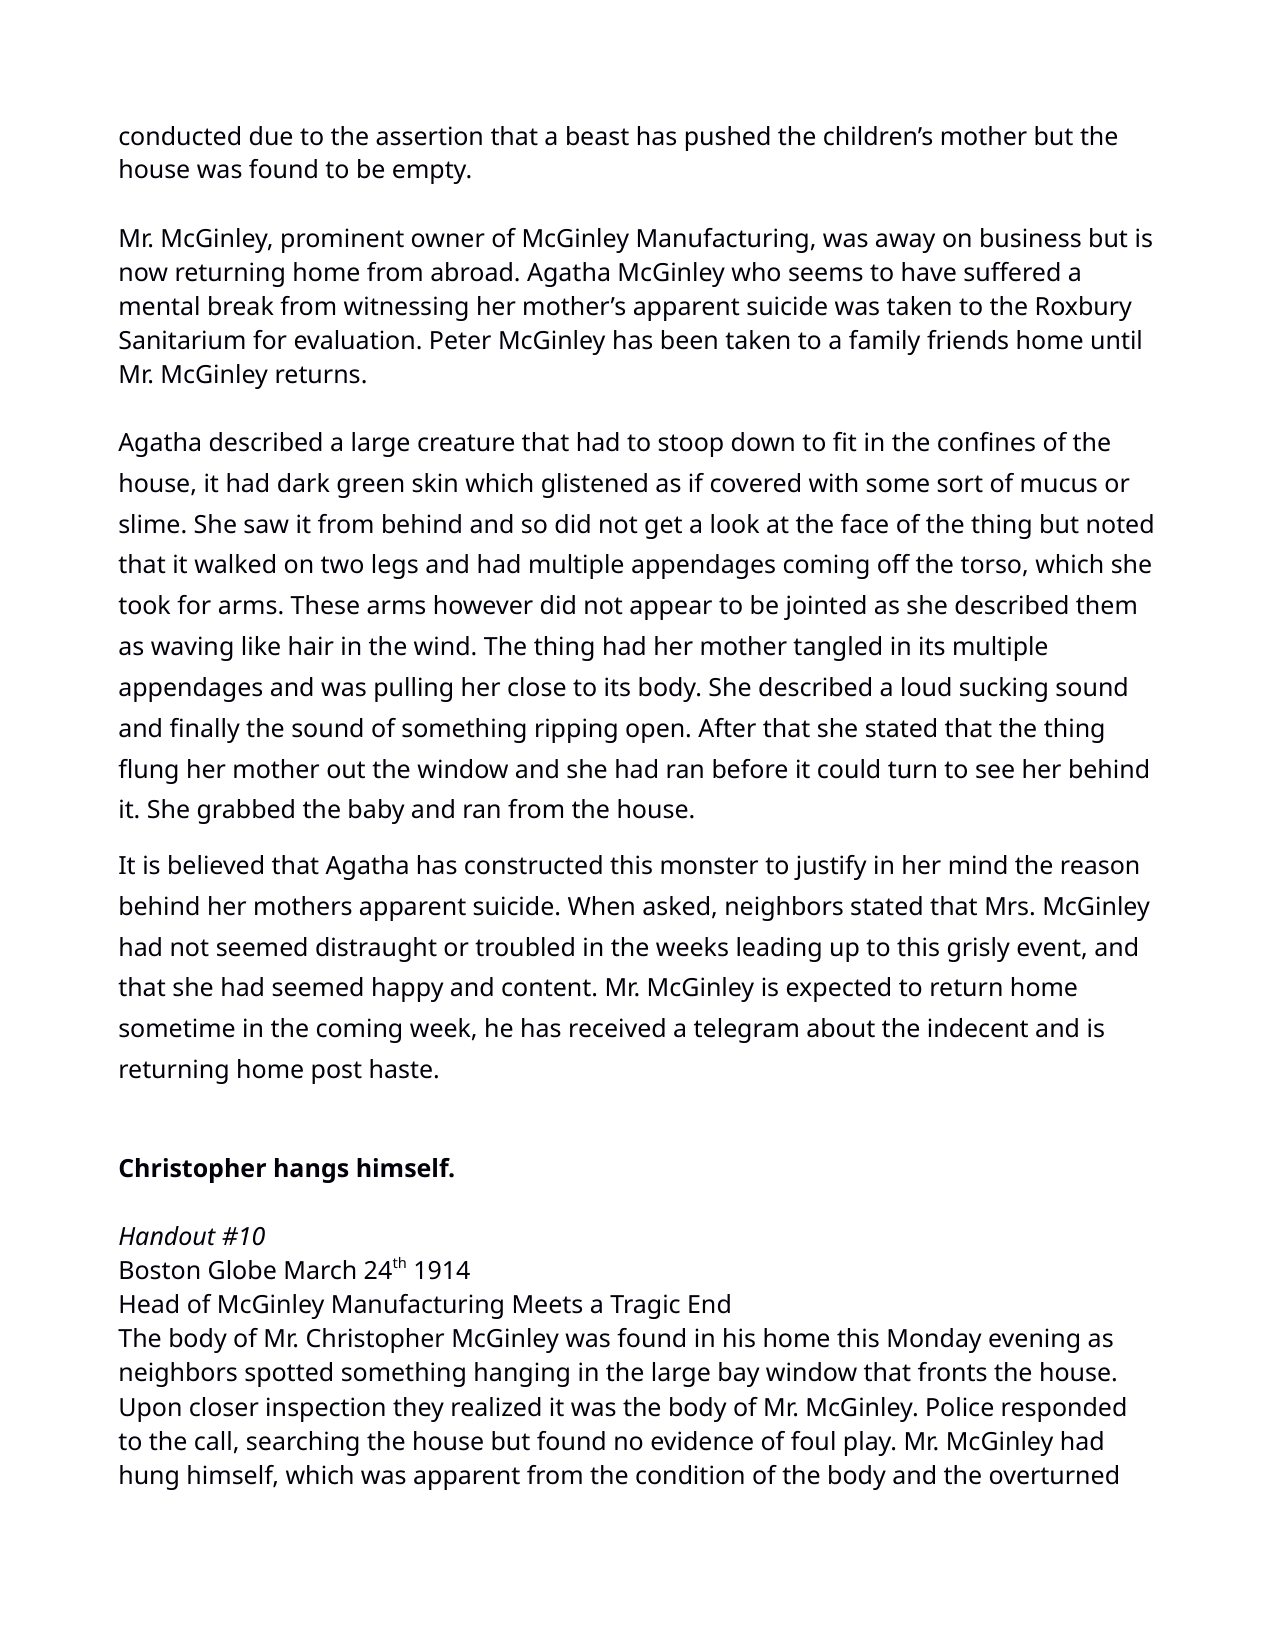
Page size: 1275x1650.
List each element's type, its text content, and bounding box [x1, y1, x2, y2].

text Christopher hangs himself. [118, 1151, 1157, 1185]
text Head of McGinley Manufacturing Meets a Tragic End [118, 1287, 1157, 1321]
text Mr. McGinley, prominent owner of McGinley Manufacturing, was away on business but is now returning home from abroad. Agatha McGinley who seems to have suffered a mental break from witnessing her mother’s apparent suicide was taken to the Roxbury Sanitarium for evaluation. Peter McGinley has been taken to a family friends home until Mr. McGinley returns. [118, 220, 1157, 391]
text It is believed that Agatha has constructed this monster to justify in her mind the reason behind her mothers apparent suicide. When asked, neighbors stated that Mrs. McGinley had not seemed distraught or troubled in the weeks leading up to this grisly event, and that she had seemed happy and content. Mr. McGinley is expected to return home sometime in the coming week, he has received a telegram about the indecent and is returning home post haste. [118, 848, 1157, 1086]
text Agatha described a large creature that had to stoop down to fit in the confines of the house, it had dark green skin which glistened as if covered with some sort of mucus or slime. She saw it from behind and so did not get a look at the face of the thing but noted that it walked on two legs and had multiple appendages coming off the torso, which she took for arms. These arms however did not appear to be jointed as she described them as waving like hair in the wind. The thing had her mother tangled in its multiple appendages and was pulling her close to its body. She described a loud sucking sound and finally the sound of something ripping open. After that she stated that the thing flung her mother out the window and she had ran before it could turn to see her behind it. She grabbed the baby and ran from the house. [118, 425, 1157, 826]
text The body of Mr. Christopher McGinley was found in his home this Monday evening as neighbors spotted something hanging in the large bay window that fronts the house. Upon closer inspection they realized it was the body of Mr. McGinley. Police responded to the call, searching the house but found no evidence of foul play. Mr. McGinley had hung himself, which was apparent from the condition of the body and the overturned [118, 1321, 1157, 1491]
text Handout #10 [118, 1219, 1157, 1253]
text Boston Globe March 24th 1914 [118, 1253, 1157, 1287]
text conducted due to the assertion that a beast has pushed the children’s mother but the house was found to be empty. [118, 118, 1157, 186]
